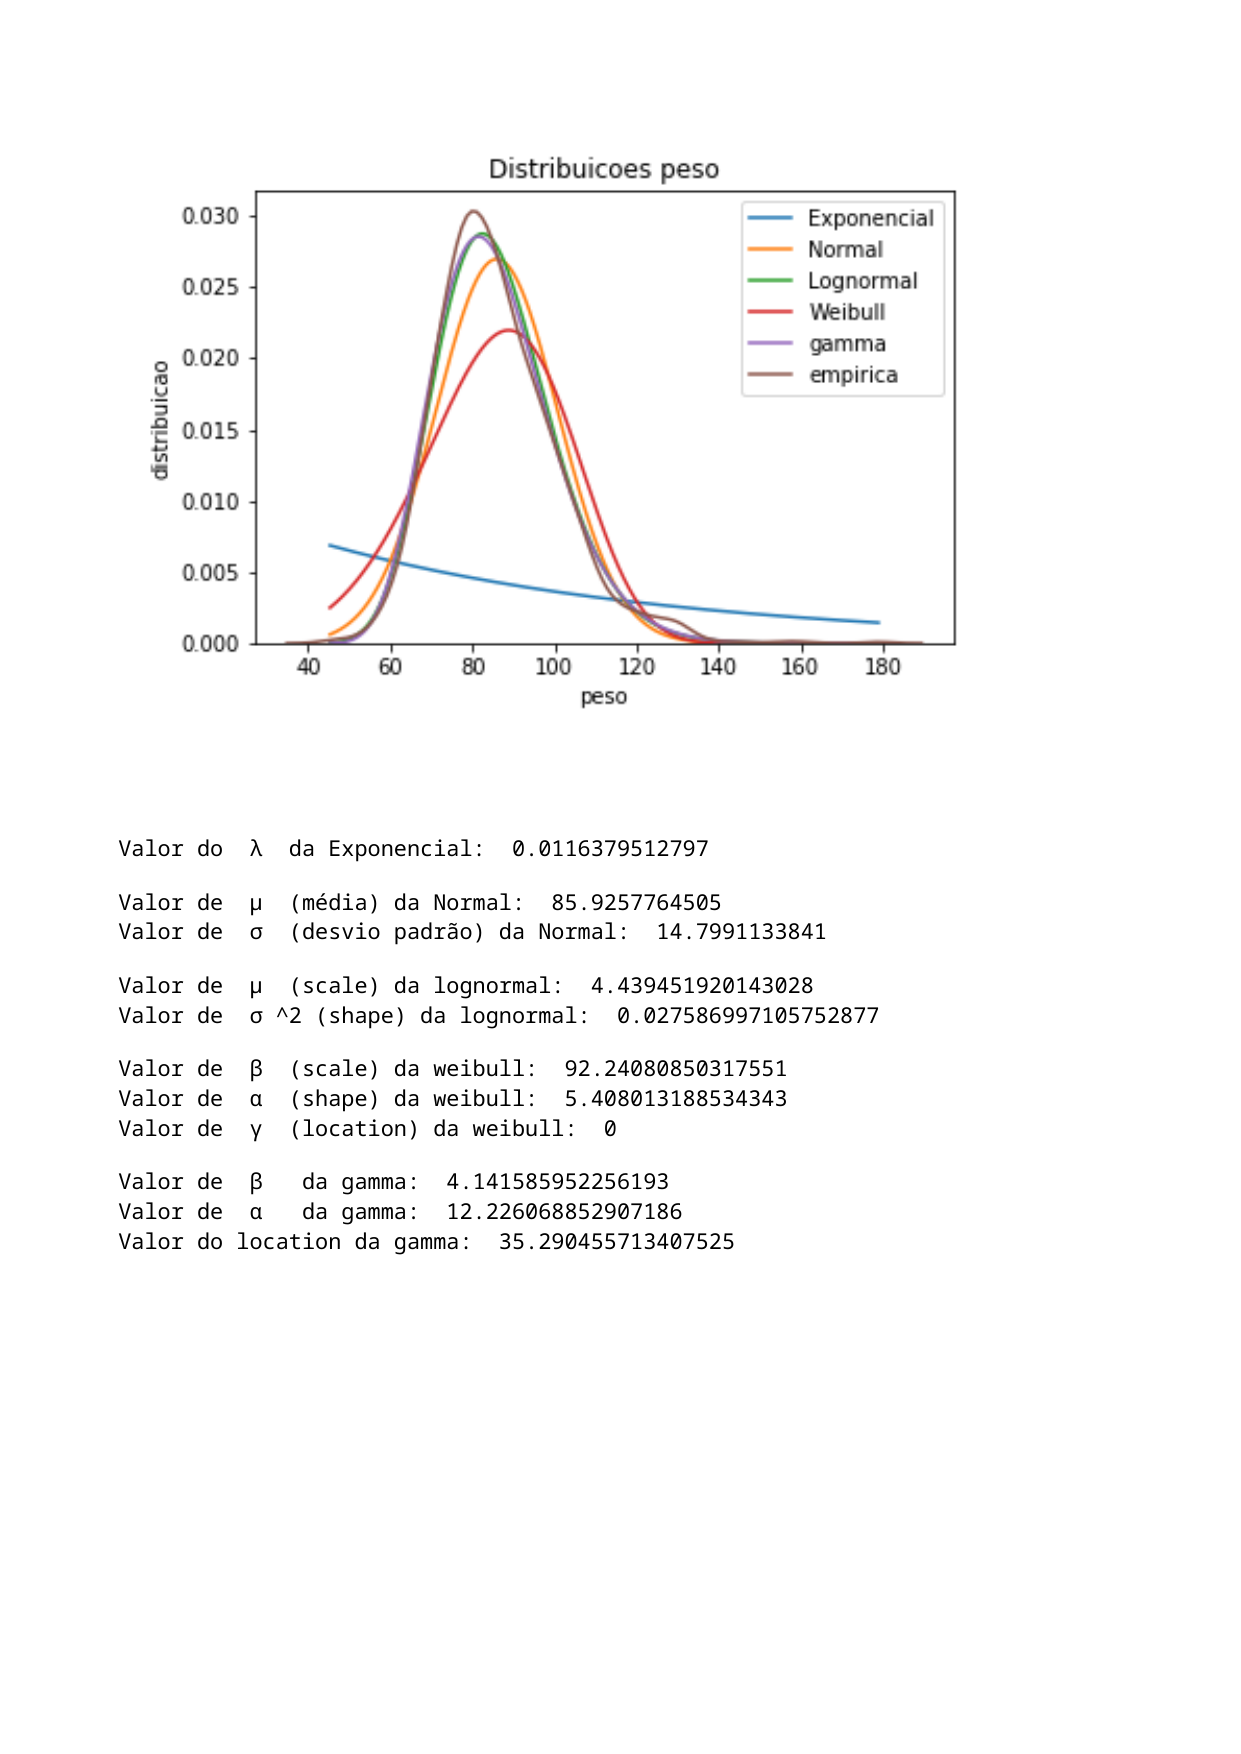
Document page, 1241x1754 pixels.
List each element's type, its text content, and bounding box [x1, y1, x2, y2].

text Valor de σ (desvio padrão) da Normal: 14.7991133841 [118, 916, 1122, 946]
text Valor de μ (média) da Normal: 85.9257764505 [118, 887, 1122, 916]
text Valor do λ da Exponencial: 0.0116379512797 [118, 833, 1122, 863]
text Valor de α (shape) da weibull: 5.408013188534343 [118, 1083, 1122, 1113]
text Valor do location da gamma: 35.290455713407525 [118, 1226, 1122, 1255]
text Valor de α da gamma: 12.226068852907186 [118, 1196, 1122, 1226]
text Valor de σ ^2 (shape) da lognormal: 0.027586997105752877 [118, 999, 1122, 1029]
text Valor de β da gamma: 4.141585952256193 [118, 1166, 1122, 1196]
picture [143, 118, 1044, 719]
text Valor de γ (location) da weibull: 0 [118, 1113, 1122, 1142]
text Valor de μ (scale) da lognormal: 4.439451920143028 [118, 970, 1122, 999]
text Valor de β (scale) da weibull: 92.24080850317551 [118, 1053, 1122, 1083]
